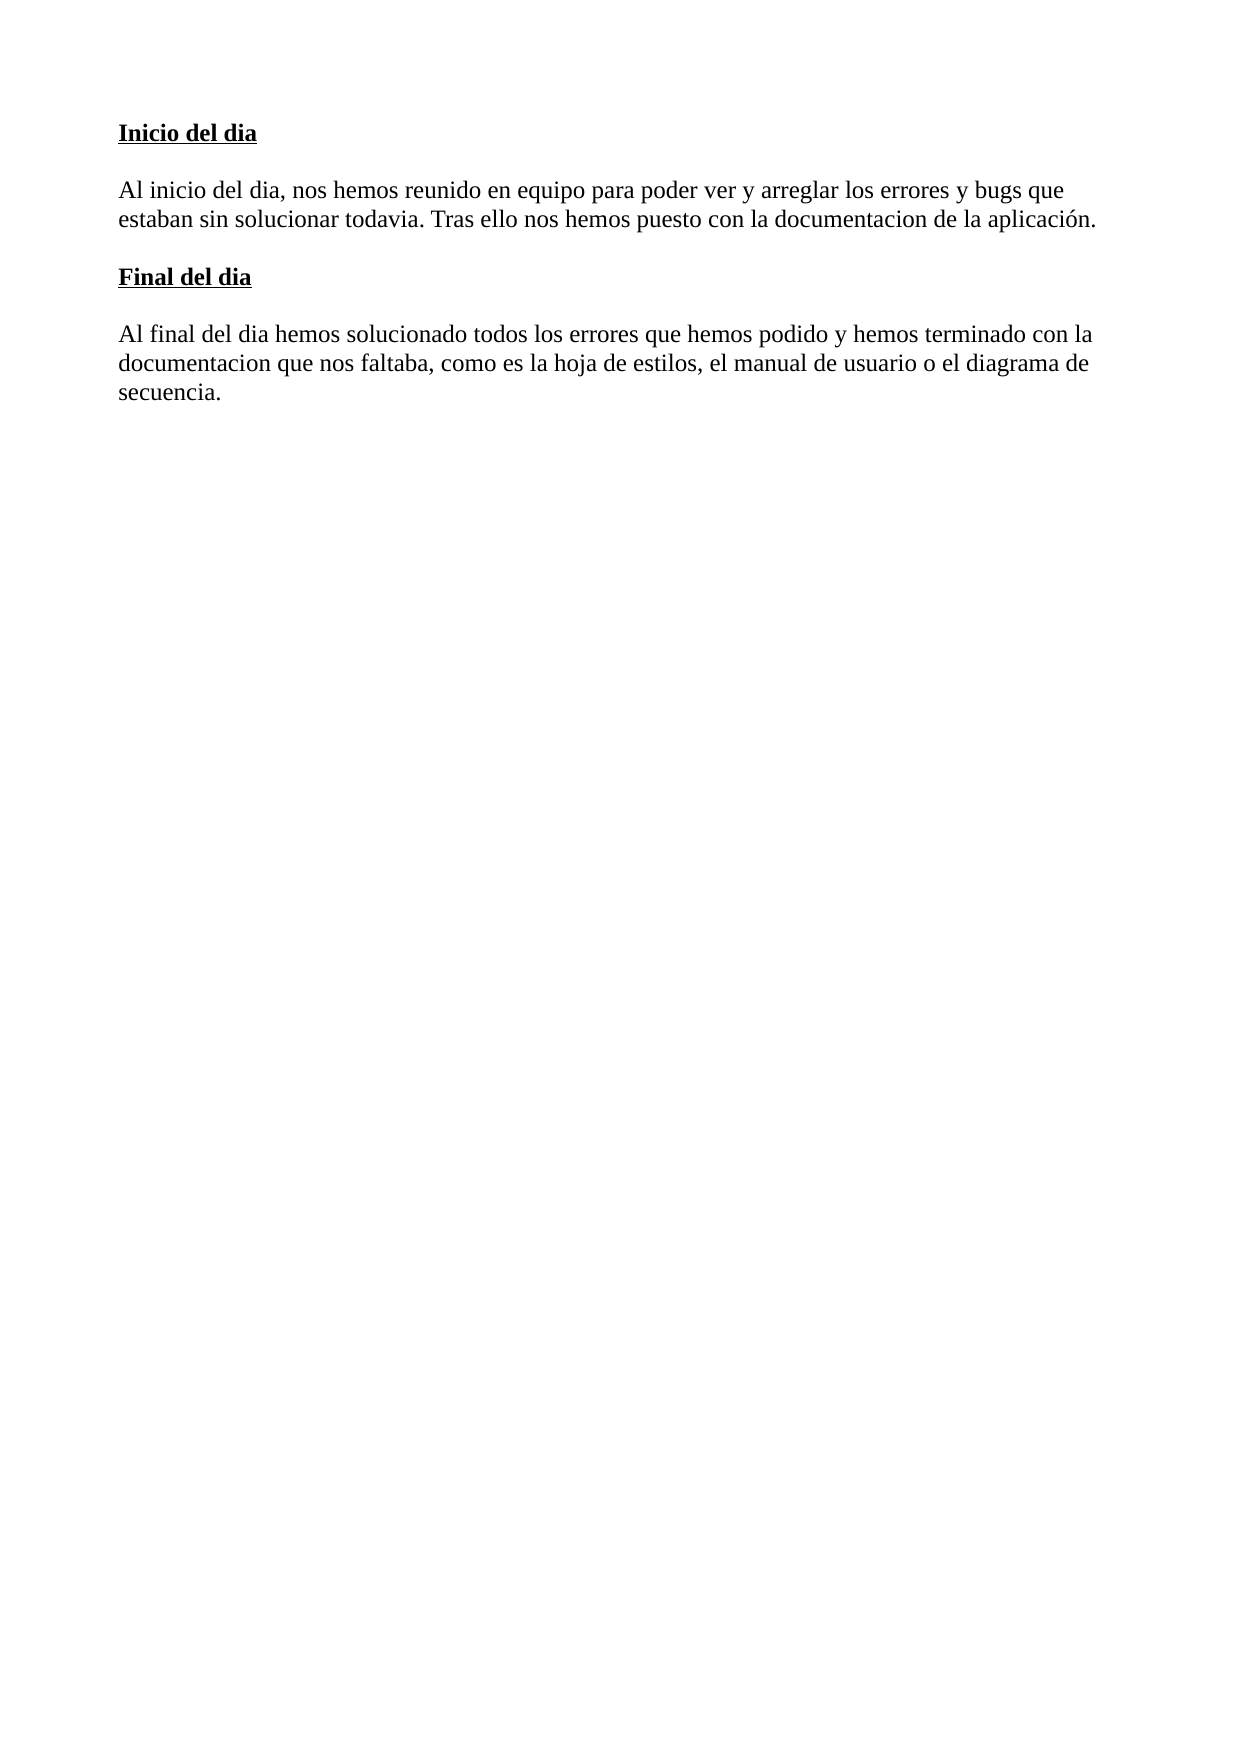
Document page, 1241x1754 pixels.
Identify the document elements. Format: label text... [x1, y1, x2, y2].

text Al inicio del dia, nos hemos reunido en equipo para poder ver y arreglar los errores y bugs que estaban sin solucionar todavia. Tras ello nos hemos puesto con la documentacion de la aplicación. [118, 176, 1122, 233]
text Inicio del dia [118, 118, 1122, 147]
text Al final del dia hemos solucionado todos los errores que hemos podido y hemos terminado con la documentacion que nos faltaba, como es la hoja de estilos, el manual de usuario o el diagrama de secuencia. [118, 319, 1122, 406]
text Final del dia [118, 262, 1122, 291]
